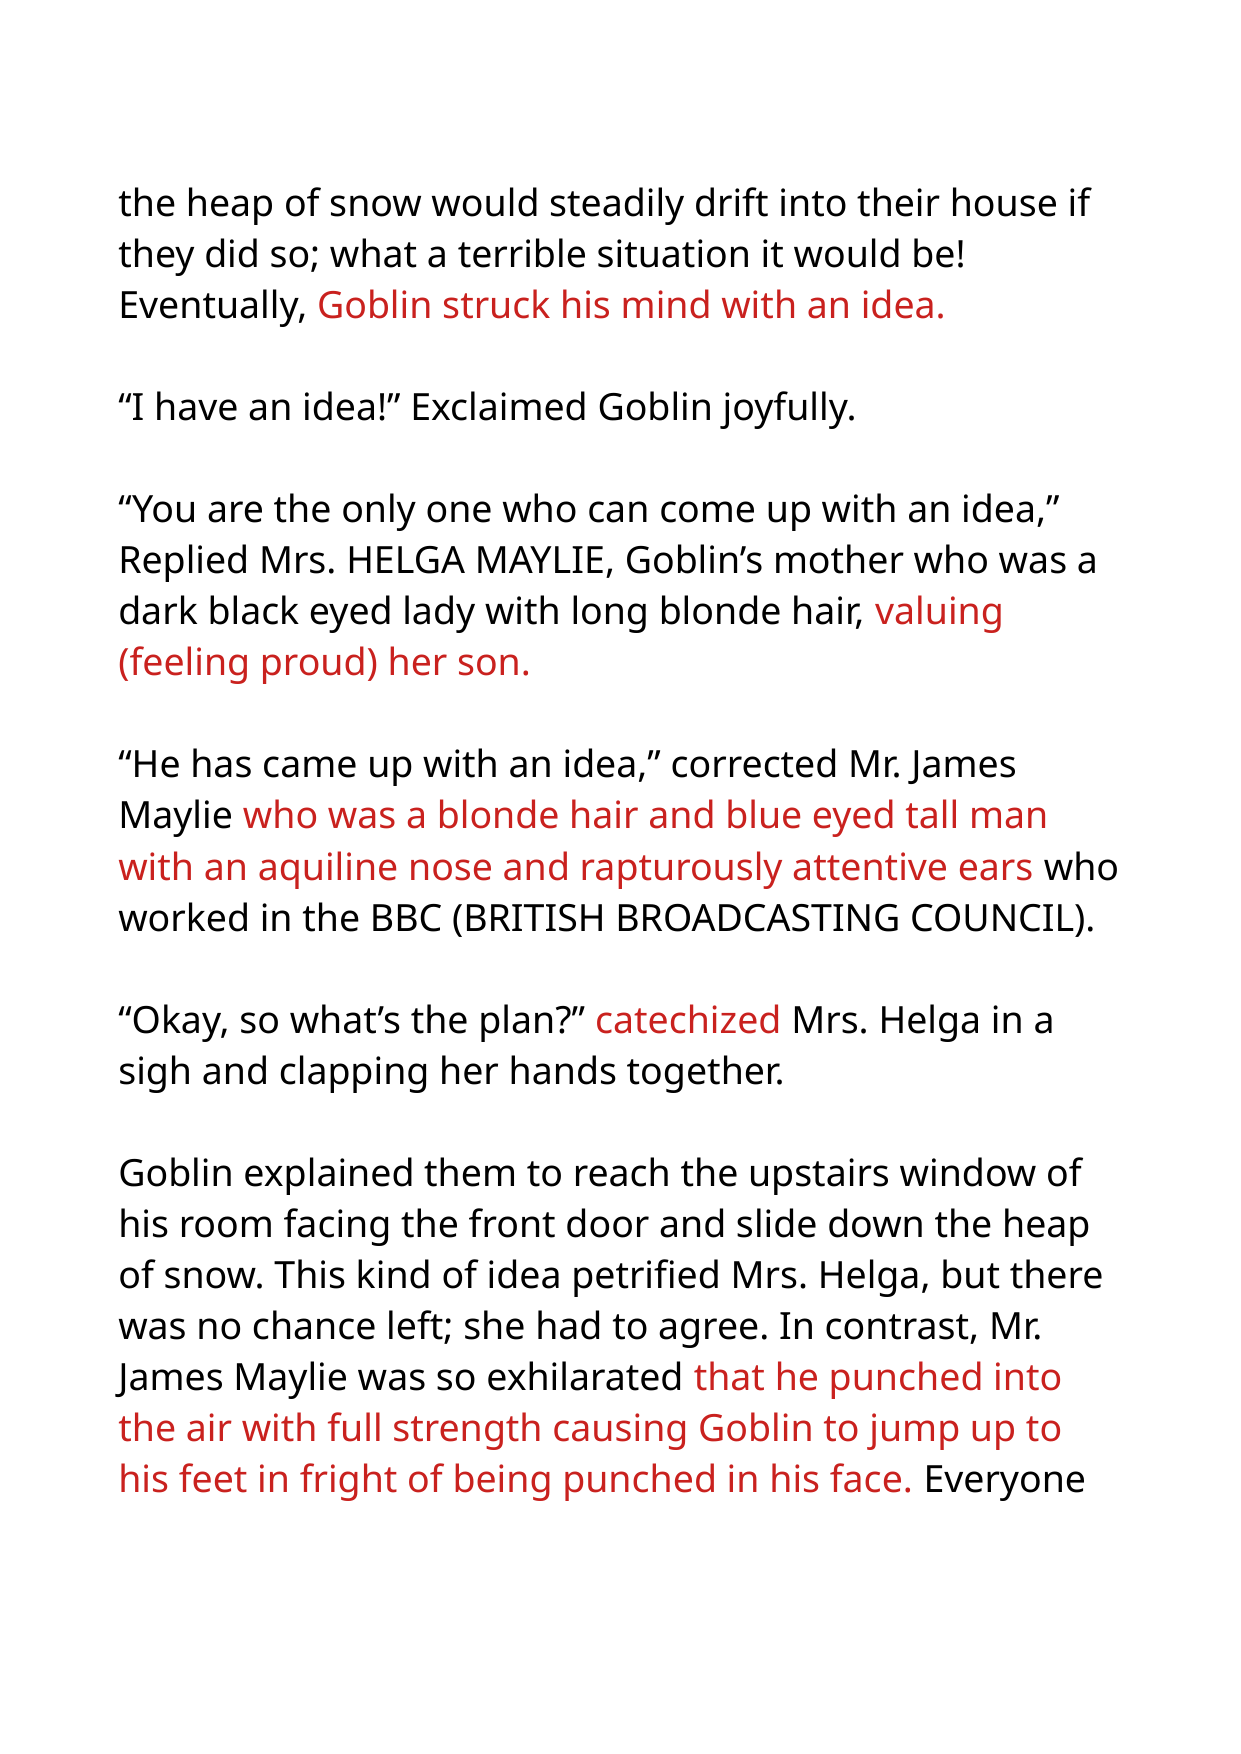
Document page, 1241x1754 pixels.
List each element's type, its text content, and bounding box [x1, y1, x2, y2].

text “I have an idea!” Exclaimed Goblin joyfully. [118, 381, 1122, 432]
text “Okay, so what’s the plan?” catechized Mrs. Helga in a sigh and clapping her hands together. [118, 993, 1122, 1095]
text “He has came up with an idea,” corrected Mr. James Maylie who was a blonde hair and blue eyed tall man with an aquiline nose and rapturously attentive ears who worked in the BBC (BRITISH BROADCASTING COUNCIL). [118, 738, 1122, 942]
text the heap of snow would steadily drift into their house if they did so; what a terrible situation it would be! Eventually, Goblin struck his mind with an idea. [118, 176, 1122, 329]
text “You are the only one who can come up with an idea,” Replied Mrs. HELGA MAYLIE, Goblin’s mother who was a dark black eyed lady with long blonde hair, valuing (feeling proud) her son. [118, 483, 1122, 687]
text Goblin explained them to reach the upstairs window of his room facing the front door and slide down the heap of snow. This kind of idea petrified Mrs. Helga, but there was no chance left; she had to agree. In contrast, Mr. James Maylie was so exhilarated that he punched into the air with full strength causing Goblin to jump up to his feet in fright of being punched in his face. Everyone [118, 1146, 1122, 1503]
